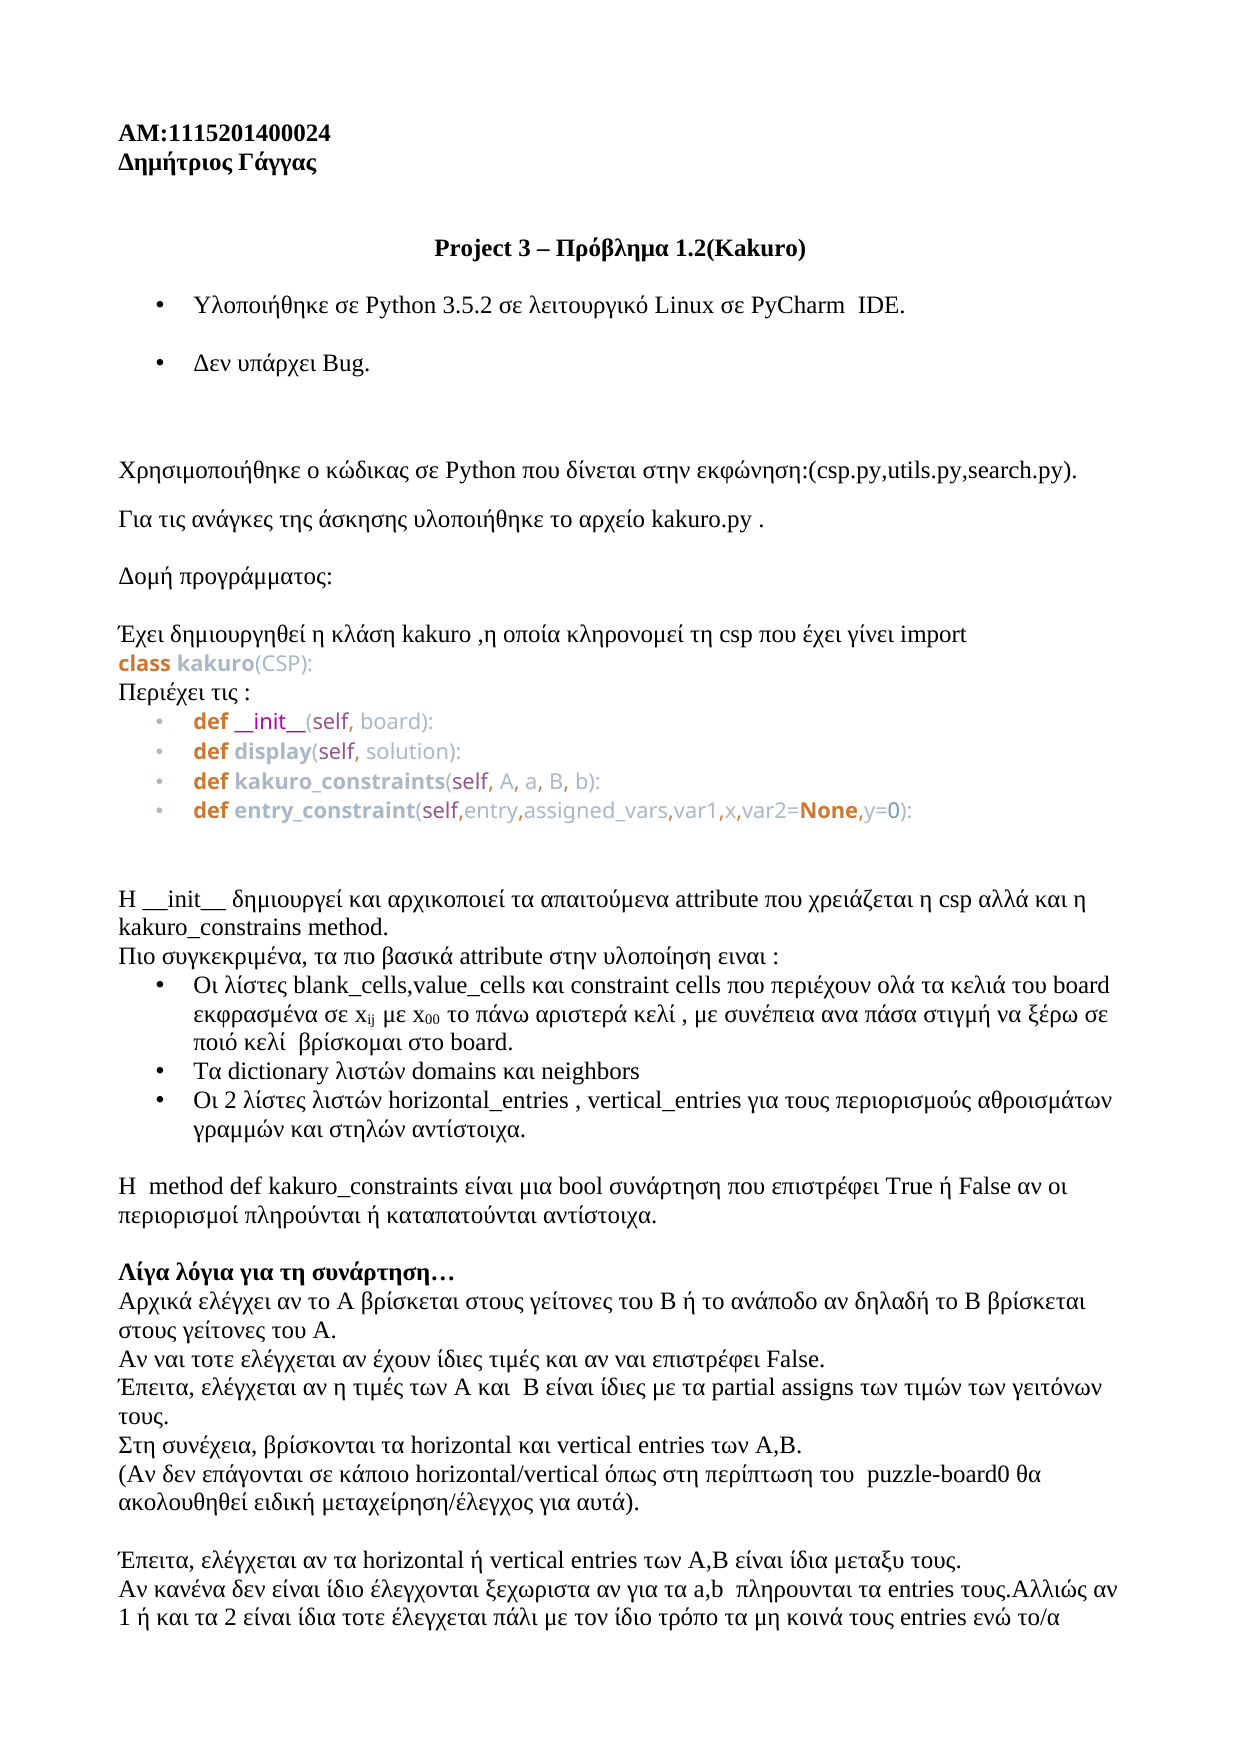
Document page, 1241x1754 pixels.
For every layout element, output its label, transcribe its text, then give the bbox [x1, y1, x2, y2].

list Δεν υπάρχει Bug. [156, 348, 1122, 377]
text Έπειτα, ελέγχεται αν τα horizontal ή vertical entries των Α,Β είναι ίδια μεταξυ τους. [118, 1545, 1122, 1574]
text Project 3 – Πρόβλημα 1.2(Kakuro) [118, 233, 1122, 262]
list def kakuro_constraints(self, A, a, B, b): [156, 766, 1122, 795]
list def display(self, solution): [156, 736, 1122, 766]
text Έχει δημιουργηθεί η κλάση kakuro ,η οποία κληρονομεί τη csp που έχει γίνει import [118, 619, 1122, 647]
text Περιέχει τις : [118, 677, 1122, 706]
text Η __init__ δημιουργεί και αρχικοποιεί τα απαιτούμενα attribute που χρειάζεται η csp αλλά και η kakuro_constrains method. [118, 884, 1122, 941]
text Δομή προγράμματος: [118, 561, 1122, 590]
text Έπειτα, ελέγχεται αν η τιμές των Α και Β είναι ίδιες με τα partial assigns των τιμών των γειτόνων τους. [118, 1372, 1122, 1430]
text Δημήτριος Γάγγας [118, 147, 1122, 176]
text Αρχικά ελέγχει αν το Α βρίσκεται στους γείτονες του Β ή το ανάποδο αν δηλαδή το Β βρίσκεται στους γείτονες του Α. [118, 1286, 1122, 1344]
text AM:1115201400024 [118, 118, 1122, 147]
text Αν κανένα δεν είναι ίδιο έλεγχονται ξεχωριστα αν για τα a,b πληρουνται τα entries τους.Αλλιώς αν 1 ή και τα 2 είναι ίδια τοτε έλεγχεται πάλι με τον ίδιο τρόπο τα μη κοινά τους entries ενώ το/α [118, 1574, 1122, 1631]
text (Αν δεν επάγονται σε κάποιο horizontal/vertical όπως στη περίπτωση του puzzle-board0 θα ακολουθηθεί ειδική μεταχείρηση/έλεγχος για αυτά). [118, 1459, 1122, 1516]
list Υλοποιήθηκε σε Python 3.5.2 σε λειτουργικό Linux σε PyCharm IDE. [156, 291, 1122, 319]
list Οι λίστες blank_cells,value_cells και constraint cells που περιέχουν ολά τα κελιά του board εκφρασμένα σε xij με x00 το πάνω αριστερά κελί , με συνέπεια ανα πάσα στιγμή να ξέρω σε ποιό κελί βρίσκομαι στο board. [156, 970, 1122, 1056]
text Η method def kakuro_constraints είναι μια bool συνάρτηση που επιστρέφει True ή False αν οι περιορισμοί πληρούνται ή καταπατούνται αντίστοιχα. [118, 1171, 1122, 1229]
list def entry_constraint(self,entry,assigned_vars,var1,x,var2=None,y=0): [156, 795, 1122, 825]
text Αν ναι τοτε ελέγχεται αν έχουν ίδιες τιμές και αν ναι επιστρέφει False. [118, 1344, 1122, 1372]
text Για τις ανάγκες της άσκησης υλοποιήθηκε το αρχείο kakuro.py . [118, 504, 1122, 532]
text Στη συνέχεια, βρίσκονται τα horizontal και vertical entries των Α,Β. [118, 1430, 1122, 1459]
text Πιο συγκεκριμένα, τα πιο βασικά attribute στην υλοποίηση ειναι : [118, 941, 1122, 970]
text class kakuro(CSP): [118, 647, 1122, 677]
text Χρησιμοποιήθηκε ο κώδικας σε Python που δίνεται στην εκφώνηση:(csp.py,utils.py,search.py). [118, 455, 1122, 483]
list Οι 2 λίστες λιστών horizontal_entries , vertical_entries για τους περιορισμούς αθροισμάτων γραμμών και στηλών αντίστοιχα. [156, 1085, 1122, 1142]
list def __init__(self, board): [156, 706, 1122, 736]
text Λίγα λόγια για τη συνάρτηση… [118, 1257, 1122, 1286]
list Τα dictionary λιστών domains και neighbors [156, 1056, 1122, 1085]
